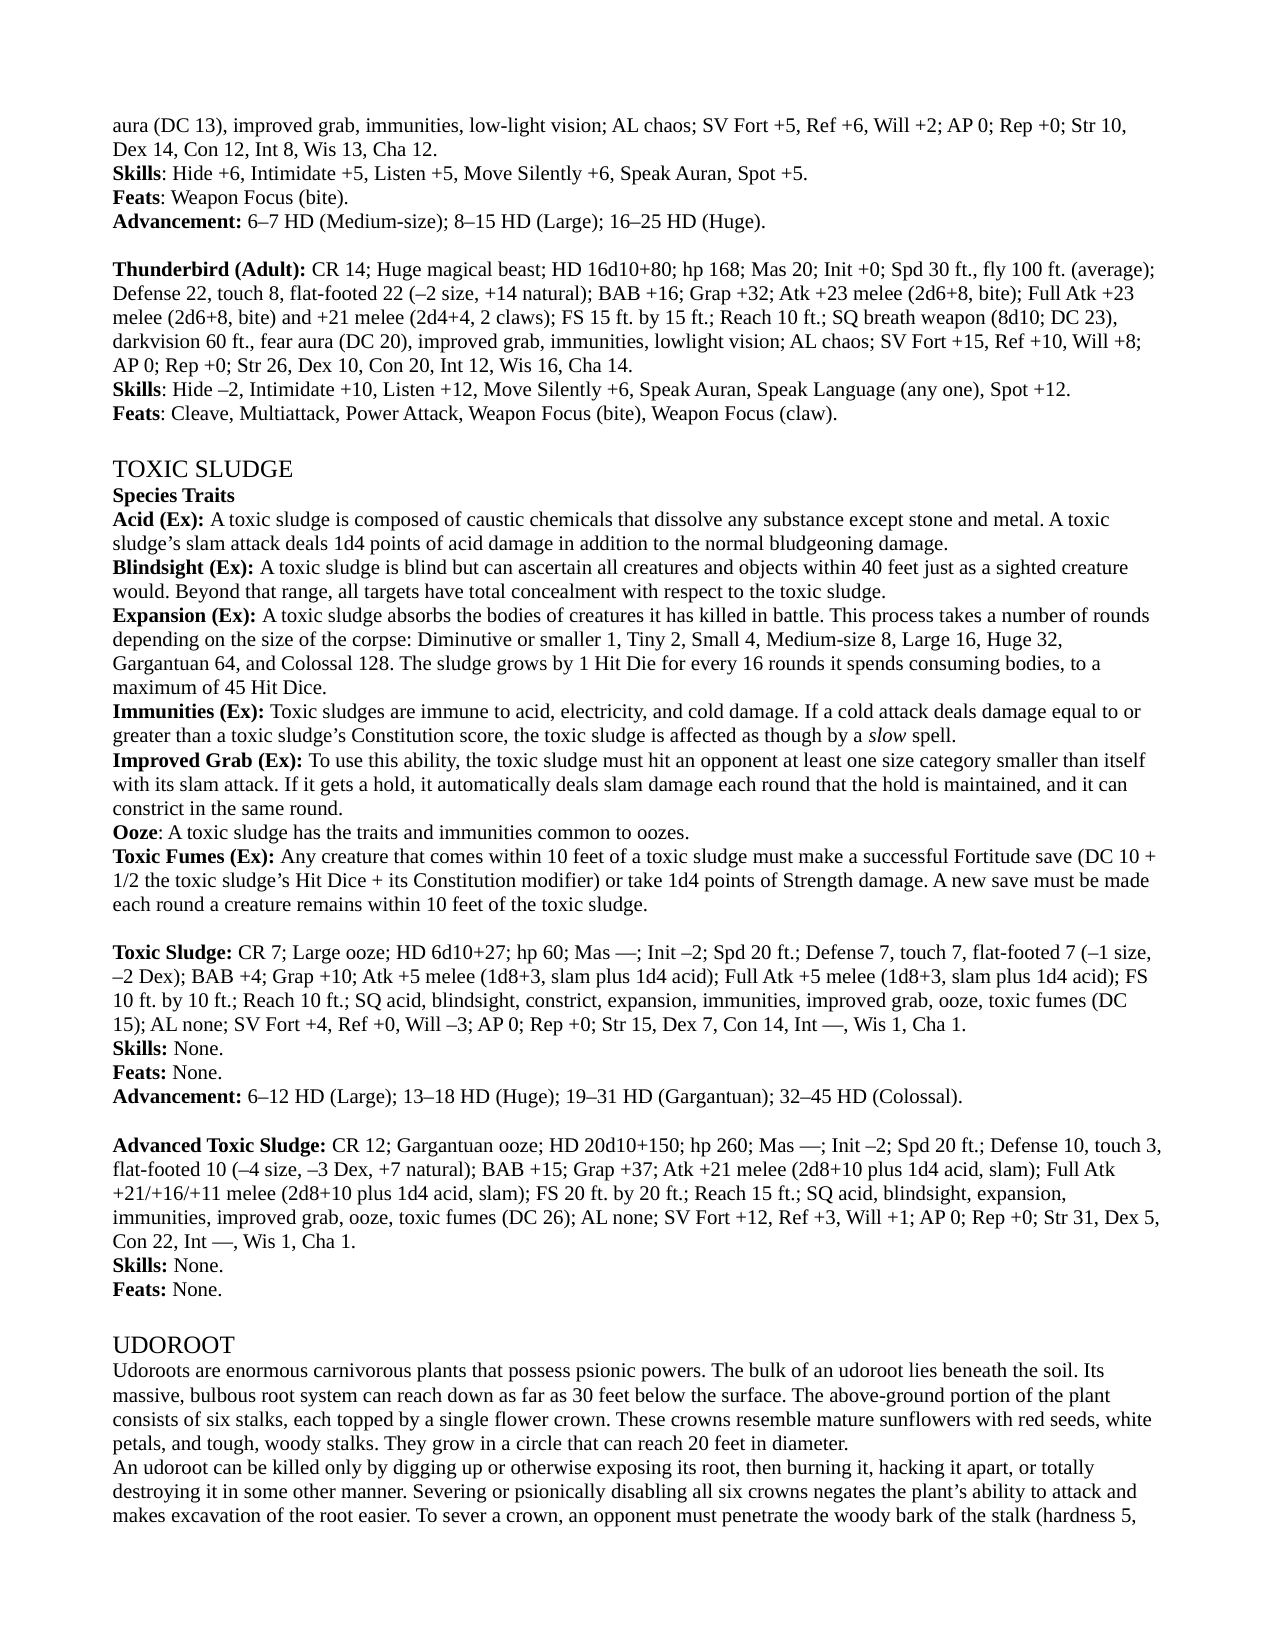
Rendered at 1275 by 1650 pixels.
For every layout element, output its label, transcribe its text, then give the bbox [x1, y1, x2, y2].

text Thunderbird (Adult): CR 14; Huge magical beast; HD 16d10+80; hp 168; Mas 20; Init +0; Spd 30 ft., fly 100 ft. (average); Defense 22, touch 8, flat-footed 22 (–2 size, +14 natural); BAB +16; Grap +32; Atk +23 melee (2d6+8, bite); Full Atk +23 melee (2d6+8, bite) and +21 melee (2d4+4, 2 claws); FS 15 ft. by 15 ft.; Reach 10 ft.; SQ breath weapon (8d10; DC 23), darkvision 60 ft., fear aura (DC 20), improved grab, immunities, lowlight vision; AL chaos; SV Fort +15, Ref +10, Will +8; AP 0; Rep +0; Str 26, Dex 10, Con 20, Int 12, Wis 16, Cha 14. [112, 257, 1162, 377]
text Blindsight (Ex): A toxic sludge is blind but can ascertain all creatures and objects within 40 feet just as a sighted creature would. Beyond that range, all targets have total concealment with respect to the toxic sludge. [112, 555, 1162, 603]
text aura (DC 13), improved grab, immunities, low-light vision; AL chaos; SV Fort +5, Ref +6, Will +2; AP 0; Rep +0; Str 10, Dex 14, Con 12, Int 8, Wis 13, Cha 12. [112, 112, 1162, 161]
text Feats: Cleave, Multiattack, Power Attack, Weapon Focus (bite), Weapon Focus (claw). [112, 401, 1162, 425]
text Feats: None. [112, 1277, 1162, 1301]
text Expansion (Ex): A toxic sludge absorbs the bodies of creatures it has killed in battle. This process takes a number of rounds depending on the size of the corpse: Diminutive or smaller 1, Tiny 2, Small 4, Medium-size 8, Large 16, Huge 32, Gargantuan 64, and Colossal 128. The sludge grows by 1 Hit Die for every 16 rounds it spends consuming bodies, to a maximum of 45 Hit Dice. [112, 603, 1162, 699]
text Skills: Hide –2, Intimidate +10, Listen +12, Move Silently +6, Speak Auran, Speak Language (any one), Spot +12. [112, 377, 1162, 401]
text Feats: None. [112, 1060, 1162, 1084]
text Skills: Hide +6, Intimidate +5, Listen +5, Move Silently +6, Speak Auran, Spot +5. [112, 161, 1162, 185]
text Ooze: A toxic sludge has the traits and immunities common to oozes. [112, 820, 1162, 844]
text Advancement: 6–7 HD (Medium-size); 8–15 HD (Large); 16–25 HD (Huge). [112, 209, 1162, 233]
text Skills: None. [112, 1036, 1162, 1060]
text Advancement: 6–12 HD (Large); 13–18 HD (Huge); 19–31 HD (Gargantuan); 32–45 HD (Colossal). [112, 1084, 1162, 1108]
subtitle UDOROOT [112, 1330, 1162, 1358]
text Skills: None. [112, 1253, 1162, 1277]
text Immunities (Ex): Toxic sludges are immune to acid, electricity, and cold damage. If a cold attack deals damage equal to or greater than a toxic sludge’s Constitution score, the toxic sludge is affected as though by a slow spell. [112, 699, 1162, 747]
text Feats: Weapon Focus (bite). [112, 185, 1162, 209]
text Advanced Toxic Sludge: CR 12; Gargantuan ooze; HD 20d10+150; hp 260; Mas —; Init –2; Spd 20 ft.; Defense 10, touch 3, flat-footed 10 (–4 size, –3 Dex, +7 natural); BAB +15; Grap +37; Atk +21 melee (2d8+10 plus 1d4 acid, slam); Full Atk +21/+16/+11 melee (2d8+10 plus 1d4 acid, slam); FS 20 ft. by 20 ft.; Reach 15 ft.; SQ acid, blindsight, expansion, immunities, improved grab, ooze, toxic fumes (DC 26); AL none; SV Fort +12, Ref +3, Will +1; AP 0; Rep +0; Str 31, Dex 5, Con 22, Int —, Wis 1, Cha 1. [112, 1132, 1162, 1253]
text Toxic Sludge: CR 7; Large ooze; HD 6d10+27; hp 60; Mas —; Init –2; Spd 20 ft.; Defense 7, touch 7, flat-footed 7 (–1 size, –2 Dex); BAB +4; Grap +10; Atk +5 melee (1d8+3, slam plus 1d4 acid); Full Atk +5 melee (1d8+3, slam plus 1d4 acid); FS 10 ft. by 10 ft.; Reach 10 ft.; SQ acid, blindsight, constrict, expansion, immunities, improved grab, ooze, toxic fumes (DC 15); AL none; SV Fort +4, Ref +0, Will –3; AP 0; Rep +0; Str 15, Dex 7, Con 14, Int —, Wis 1, Cha 1. [112, 940, 1162, 1036]
text An udoroot can be killed only by digging up or otherwise exposing its root, then burning it, hacking it apart, or totally destroying it in some other manner. Severing or psionically disabling all six crowns negates the plant’s ability to attack and makes excavation of the root easier. To sever a crown, an opponent must penetrate the woody bark of the stalk (hardness 5, [112, 1455, 1162, 1527]
text Udoroots are enormous carnivorous plants that possess psionic powers. The bulk of an udoroot lies beneath the soil. Its massive, bulbous root system can reach down as far as 30 feet below the surface. The above-ground portion of the plant consists of six stalks, each topped by a single flower crown. These crowns resemble mature sunflowers with red seeds, white petals, and tough, woody stalks. They grow in a circle that can reach 20 feet in diameter. [112, 1358, 1162, 1455]
subtitle Species Traits [112, 483, 1162, 507]
text Toxic Fumes (Ex): Any creature that comes within 10 feet of a toxic sludge must make a successful Fortitude save (DC 10 + 1/2 the toxic sludge’s Hit Dice + its Constitution modifier) or take 1d4 points of Strength damage. A new save must be made each round a creature remains within 10 feet of the toxic sludge. [112, 844, 1162, 916]
text Improved Grab (Ex): To use this ability, the toxic sludge must hit an opponent at least one size category smaller than itself with its slam attack. If it gets a hold, it automatically deals slam damage each round that the hold is maintained, and it can constrict in the same round. [112, 747, 1162, 820]
text Acid (Ex): A toxic sludge is composed of caustic chemicals that dissolve any substance except stone and metal. A toxic sludge’s slam attack deals 1d4 points of acid damage in addition to the normal bludgeoning damage. [112, 507, 1162, 555]
subtitle TOXIC SLUDGE [112, 454, 1162, 483]
